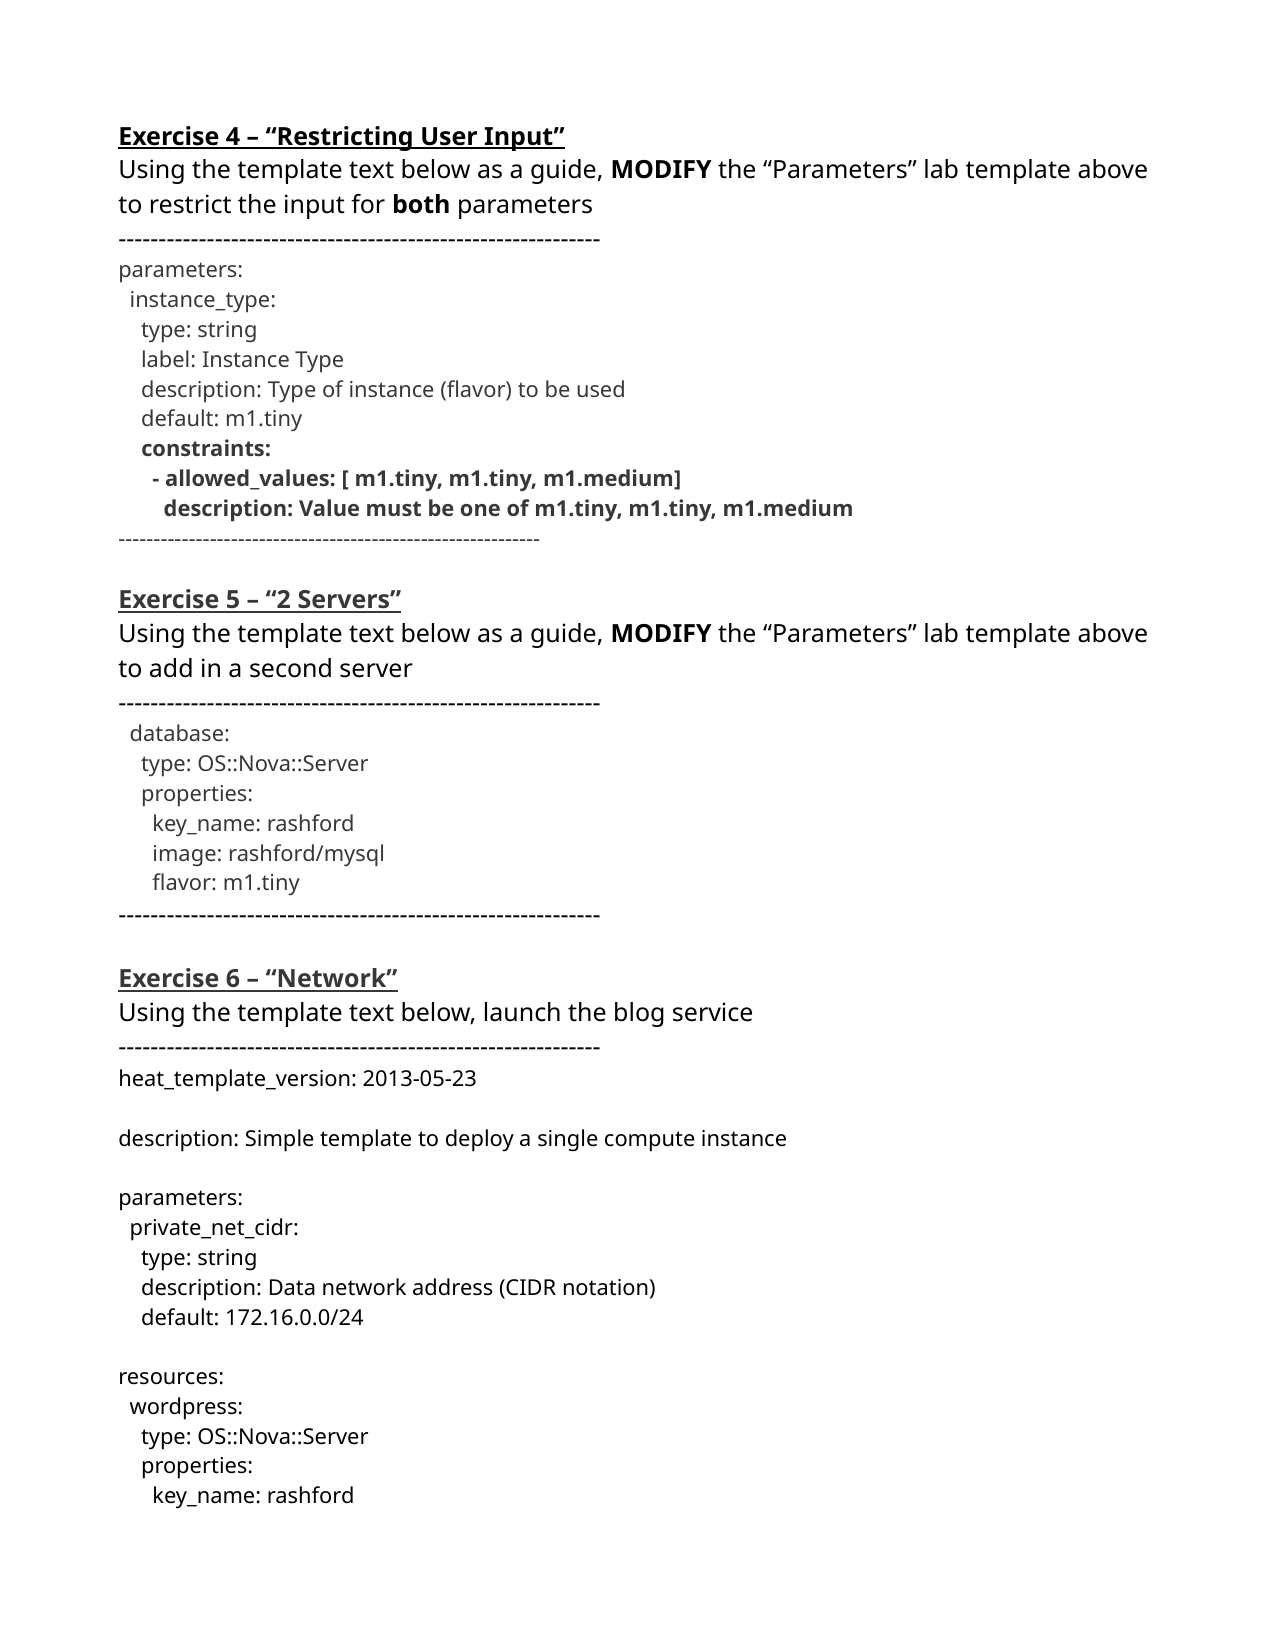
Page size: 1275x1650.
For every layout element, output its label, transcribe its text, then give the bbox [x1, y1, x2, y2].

text parameters: instance_type: type: string label: Instance Type description: Type of instance (flavor) to be used [118, 254, 1157, 403]
text Using the template text below as a guide, MODIFY the “Parameters” lab template above to restrict the input for both parameters [118, 152, 1157, 220]
text Exercise 4 – “Restricting User Input” [118, 118, 1157, 152]
text default: 172.16.0.0/24 [118, 1301, 1157, 1331]
text resources: [118, 1361, 1157, 1391]
text type: string [118, 1242, 1157, 1272]
text Exercise 6 – “Network” [118, 961, 1157, 995]
text database: type: OS::Nova::Server properties: key_name: rashford image: rashford/mysql flavor: m1.tiny [118, 718, 1157, 897]
text description: Data network address (CIDR notation) [118, 1272, 1157, 1301]
text ------------------------------------------------------------ [118, 897, 1157, 931]
text Using the template text below as a guide, MODIFY the “Parameters” lab template above to add in a second server [118, 616, 1157, 684]
text ------------------------------------------------------------ [118, 1029, 1157, 1063]
text heat_template_version: 2013-05-23 [118, 1063, 1157, 1093]
text parameters: [118, 1182, 1157, 1212]
text - allowed_values: [ m1.tiny, m1.tiny, m1.medium] description: Value must be one of m1.tiny, m1.tiny, m1.medium ------------------------------------------------------------ [118, 463, 1157, 552]
text Using the template text below, launch the blog service [118, 995, 1157, 1029]
text description: Simple template to deploy a single compute instance [118, 1123, 1157, 1152]
text wordpress: [118, 1391, 1157, 1421]
text default: m1.tiny constraints: [118, 403, 1157, 463]
text properties: [118, 1450, 1157, 1480]
text private_net_cidr: [118, 1212, 1157, 1242]
text ------------------------------------------------------------ [118, 220, 1157, 254]
text type: OS::Nova::Server [118, 1421, 1157, 1450]
text Exercise 5 – “2 Servers” [118, 582, 1157, 616]
text key_name: rashford [118, 1480, 1157, 1510]
text ------------------------------------------------------------ [118, 684, 1157, 718]
